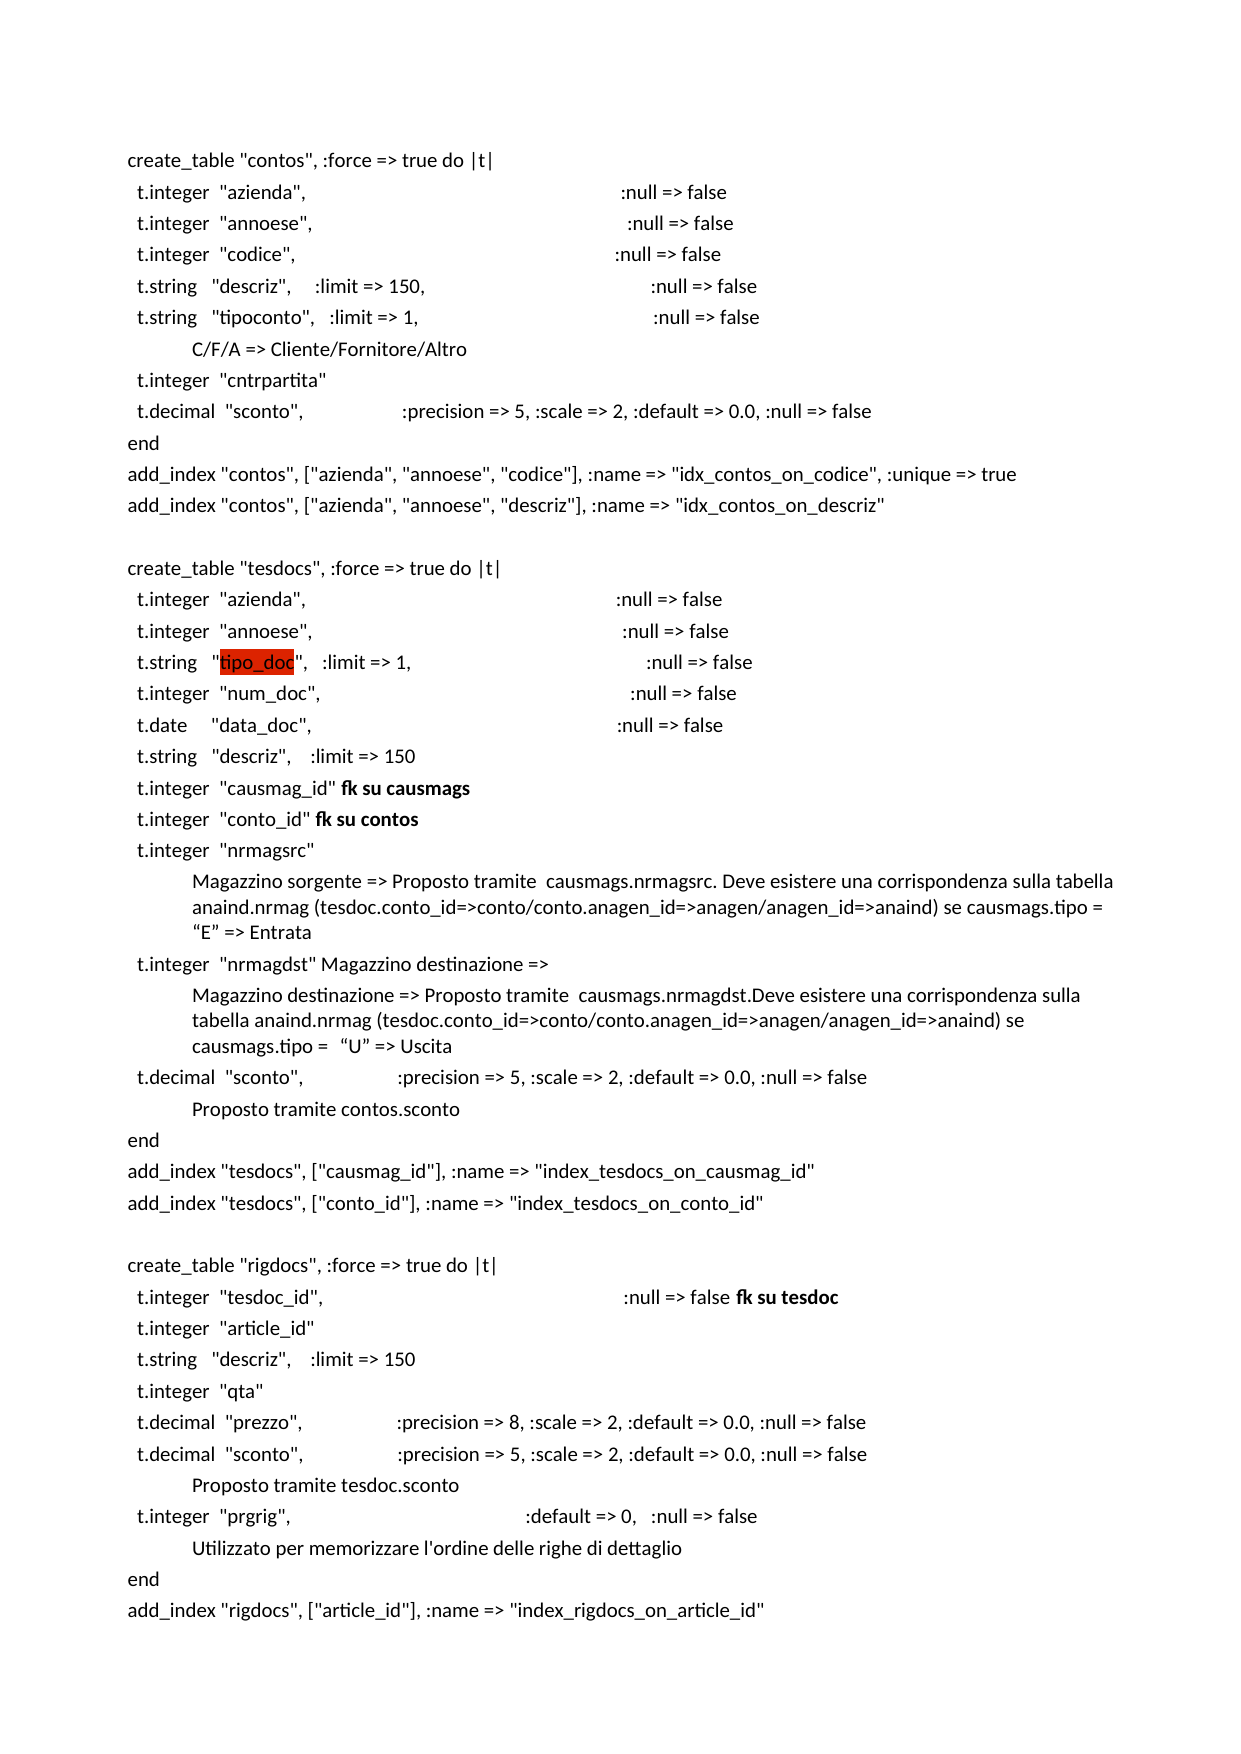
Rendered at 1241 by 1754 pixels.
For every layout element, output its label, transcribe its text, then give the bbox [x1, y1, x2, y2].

text t.integer "tesdoc_id", :null => false fk su tesdoc [118, 1284, 1122, 1309]
text create_table "tesdocs", :force => true do |t| [118, 555, 1122, 581]
text t.integer "qta" [118, 1378, 1122, 1403]
text t.integer "annoese", :null => false [118, 618, 1122, 643]
text Utilizzato per memorizzare l'ordine delle righe di dettaglio [118, 1535, 1122, 1560]
text Magazzino sorgente => Proposto tramite causmags.nrmagsrc. Deve esistere una corrispondenza sulla tabella anaind.nrmag (tesdoc.conto_id=>conto/conto.anagen_id=>anagen/anagen_id=>anaind) se causmags.tipo = “E” => Entrata [118, 869, 1122, 945]
text end [118, 1566, 1122, 1592]
text t.decimal "sconto", :precision => 5, :scale => 2, :default => 0.0, :null => false [118, 1064, 1122, 1090]
text t.decimal "sconto", :precision => 5, :scale => 2, :default => 0.0, :null => false [118, 1441, 1122, 1466]
text create_table "contos", :force => true do |t| [118, 148, 1122, 173]
text t.integer "azienda", :null => false [118, 587, 1122, 612]
text Proposto tramite tesdoc.sconto [118, 1472, 1122, 1497]
text t.integer "prgrig", :default => 0, :null => false [118, 1503, 1122, 1529]
text end [118, 1127, 1122, 1153]
text t.integer "azienda", :null => false [118, 179, 1122, 204]
text t.string "descriz", :limit => 150 [118, 1347, 1122, 1372]
text Magazzino destinazione => Proposto tramite causmags.nrmagdst.Deve esistere una corrispondenza sulla tabella anaind.nrmag (tesdoc.conto_id=>conto/conto.anagen_id=>anagen/anagen_id=>anaind) se causmags.tipo = “U” => Uscita [118, 982, 1122, 1058]
text create_table "rigdocs", :force => true do |t| [118, 1253, 1122, 1278]
text t.string "tipoconto", :limit => 1, :null => false [118, 304, 1122, 330]
text t.integer "causmag_id" fk su causmags [118, 775, 1122, 800]
text t.date "data_doc", :null => false [118, 712, 1122, 737]
text add_index "rigdocs", ["article_id"], :name => "index_rigdocs_on_article_id" [118, 1597, 1122, 1623]
text t.integer "codice", :null => false [118, 242, 1122, 267]
text t.integer "conto_id" fk su contos [118, 806, 1122, 831]
text Proposto tramite contos.sconto [118, 1096, 1122, 1121]
text t.decimal "sconto", :precision => 5, :scale => 2, :default => 0.0, :null => false [118, 398, 1122, 424]
text t.integer "cntrpartita" [118, 367, 1122, 392]
text t.string "descriz", :limit => 150, :null => false [118, 273, 1122, 298]
text add_index "tesdocs", ["causmag_id"], :name => "index_tesdocs_on_causmag_id" [118, 1158, 1122, 1184]
text C/F/A => Cliente/Fornitore/Altro [118, 336, 1122, 361]
text t.decimal "prezzo", :precision => 8, :scale => 2, :default => 0.0, :null => false [118, 1409, 1122, 1435]
text t.integer "nrmagsrc" [118, 837, 1122, 863]
text add_index "contos", ["azienda", "annoese", "codice"], :name => "idx_contos_on_codice", :unique => true [118, 461, 1122, 487]
text t.integer "nrmagdst" Magazzino destinazione => [118, 951, 1122, 976]
text t.integer "num_doc", :null => false [118, 681, 1122, 706]
text t.integer "annoese", :null => false [118, 210, 1122, 236]
text t.integer "article_id" [118, 1315, 1122, 1341]
text t.string "descriz", :limit => 150 [118, 743, 1122, 769]
text add_index "contos", ["azienda", "annoese", "descriz"], :name => "idx_contos_on_descriz" [118, 492, 1122, 518]
text t.string "tipo_doc", :limit => 1, :null => false [118, 649, 1122, 675]
text end [118, 430, 1122, 455]
text add_index "tesdocs", ["conto_id"], :name => "index_tesdocs_on_conto_id" [118, 1190, 1122, 1215]
